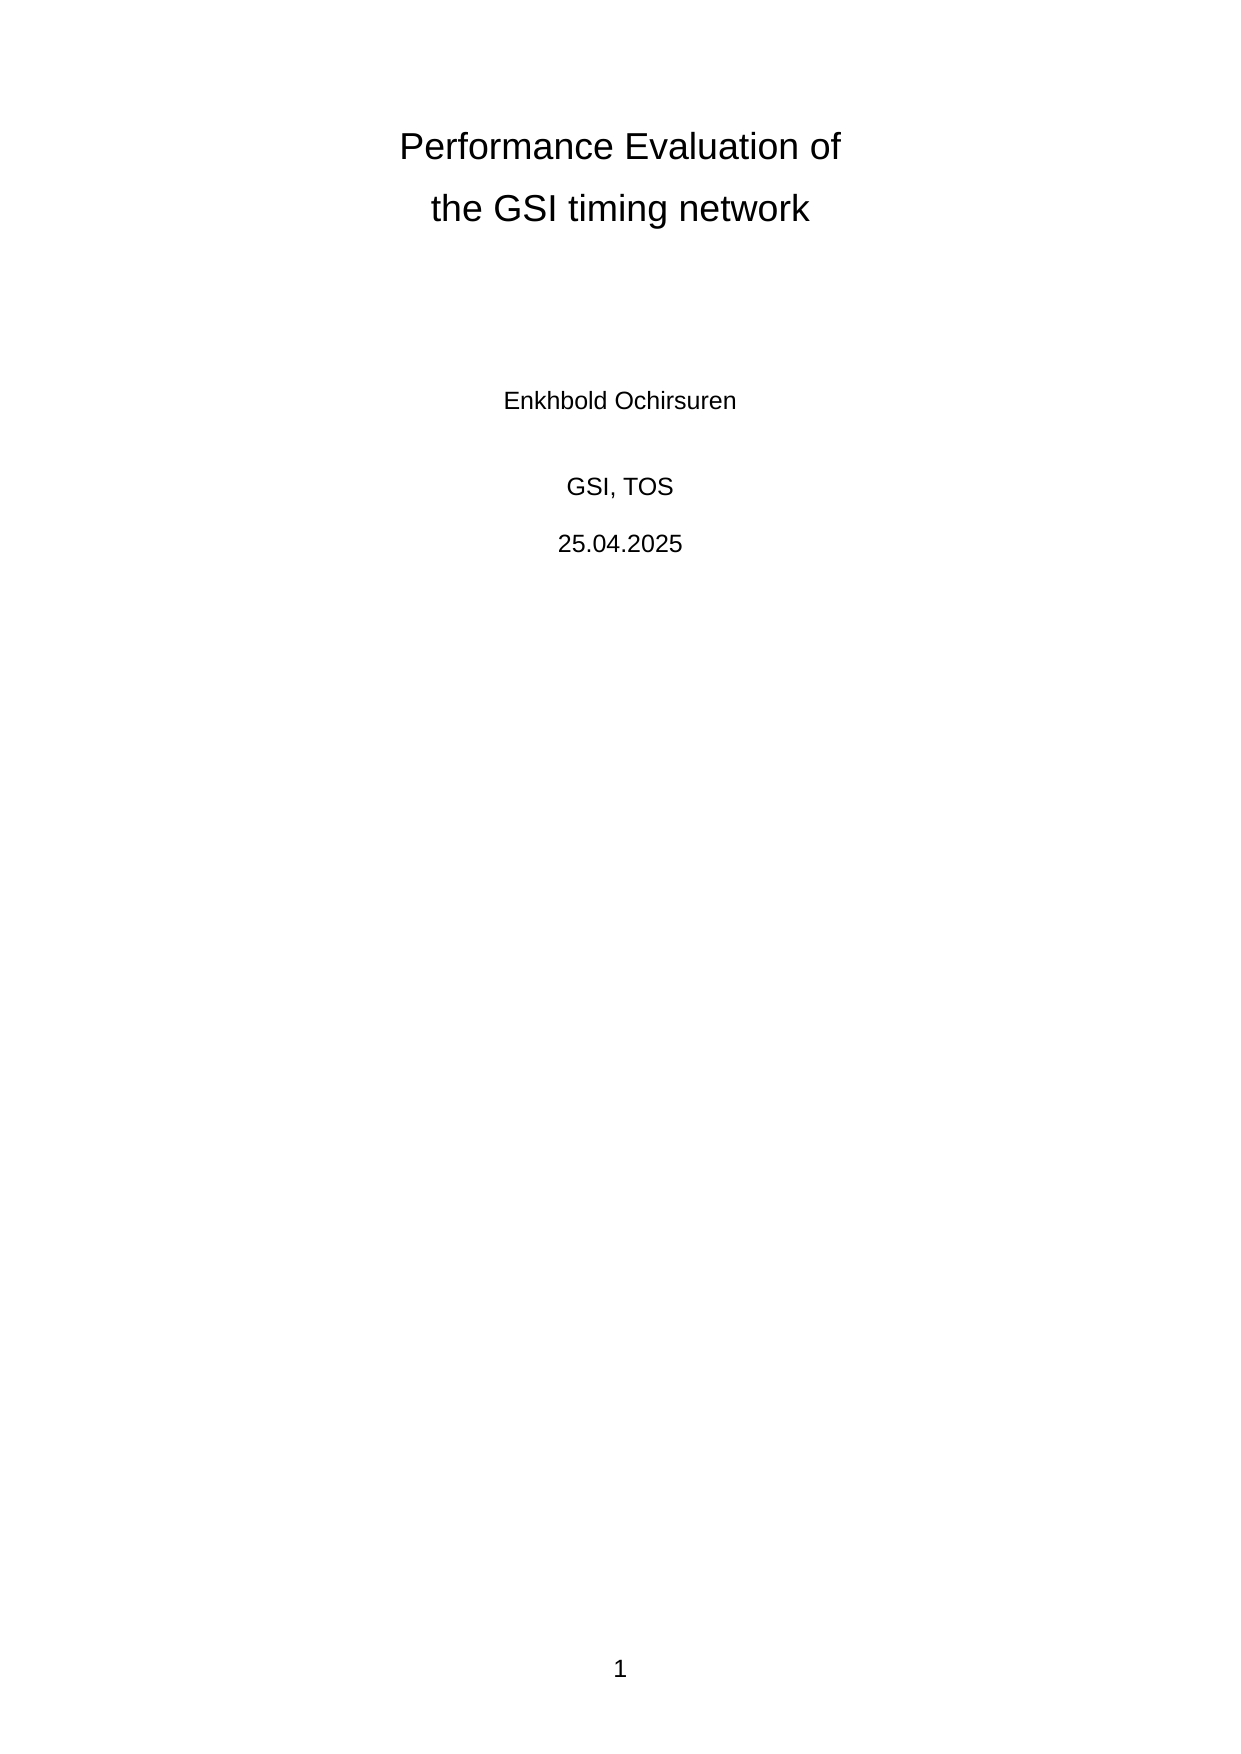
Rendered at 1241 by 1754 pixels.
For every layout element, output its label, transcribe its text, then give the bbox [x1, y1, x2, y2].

text 25.04.2025 [118, 529, 1122, 558]
subtitle the GSI timing network [118, 186, 1122, 229]
subtitle Performance Evaluation of [118, 124, 1122, 167]
text Enkhbold Ochirsuren [118, 386, 1122, 414]
text GSI, TOS [118, 472, 1122, 501]
